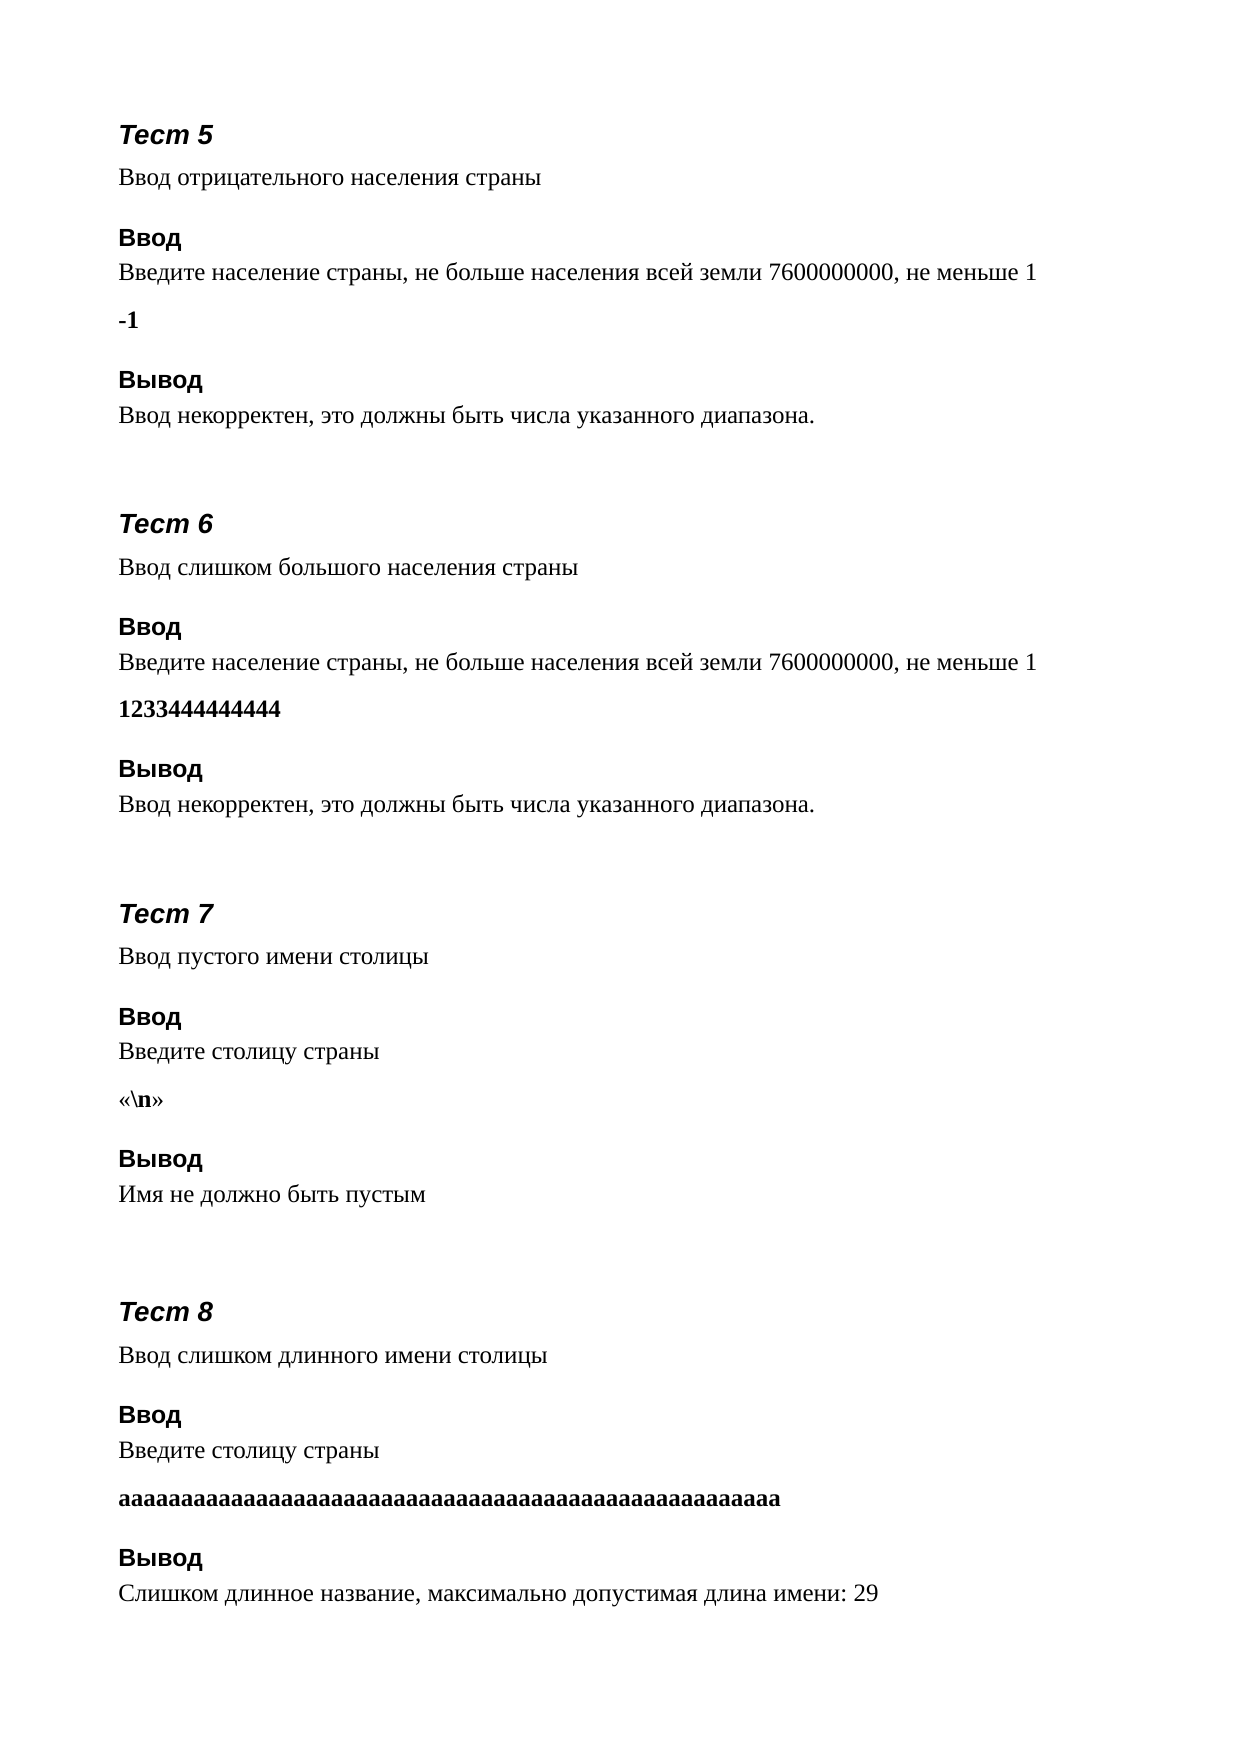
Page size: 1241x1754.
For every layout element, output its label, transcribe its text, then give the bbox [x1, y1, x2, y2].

text Имя не должно быть пустым [118, 1179, 1122, 1208]
text Введите столицу страны [118, 1036, 1122, 1065]
subtitle Вывод [118, 1543, 1122, 1571]
text Ввод пустого имени столицы [118, 941, 1122, 970]
subtitle Вывод [118, 365, 1122, 394]
subtitle Тест 8 [118, 1296, 1122, 1328]
subtitle Вывод [118, 754, 1122, 783]
text Ввод некорректен, это должны быть числа указанного диапазона. [118, 400, 1122, 429]
text Введите столицу страны [118, 1435, 1122, 1464]
text «\n» [118, 1084, 1122, 1113]
text Ввод слишком длинного имени столицы [118, 1340, 1122, 1369]
subtitle Ввод [118, 612, 1122, 641]
text aaaaaaaaaaaaaaaaaaaaaaaaaaaaaaaaaaaaaaaaaaaaaaaaaaaaa [118, 1483, 1122, 1511]
subtitle Ввод [118, 1400, 1122, 1429]
text Введите население страны, не больше населения всей земли 7600000000, не меньше 1 [118, 647, 1122, 676]
subtitle Тест 7 [118, 897, 1122, 929]
text Ввод слишком большого населения страны [118, 552, 1122, 581]
subtitle Тест 6 [118, 508, 1122, 539]
subtitle Ввод [118, 223, 1122, 251]
text Введите население страны, не больше населения всей земли 7600000000, не меньше 1 [118, 257, 1122, 286]
text -1 [118, 305, 1122, 334]
subtitle Вывод [118, 1144, 1122, 1173]
text Ввод некорректен, это должны быть числа указанного диапазона. [118, 789, 1122, 818]
text 1233444444444 [118, 694, 1122, 723]
text Ввод отрицательного населения страны [118, 162, 1122, 191]
subtitle Ввод [118, 1002, 1122, 1030]
text Слишком длинное название, максимально допустимая длина имени: 29 [118, 1578, 1122, 1606]
subtitle Тест 5 [118, 118, 1122, 150]
